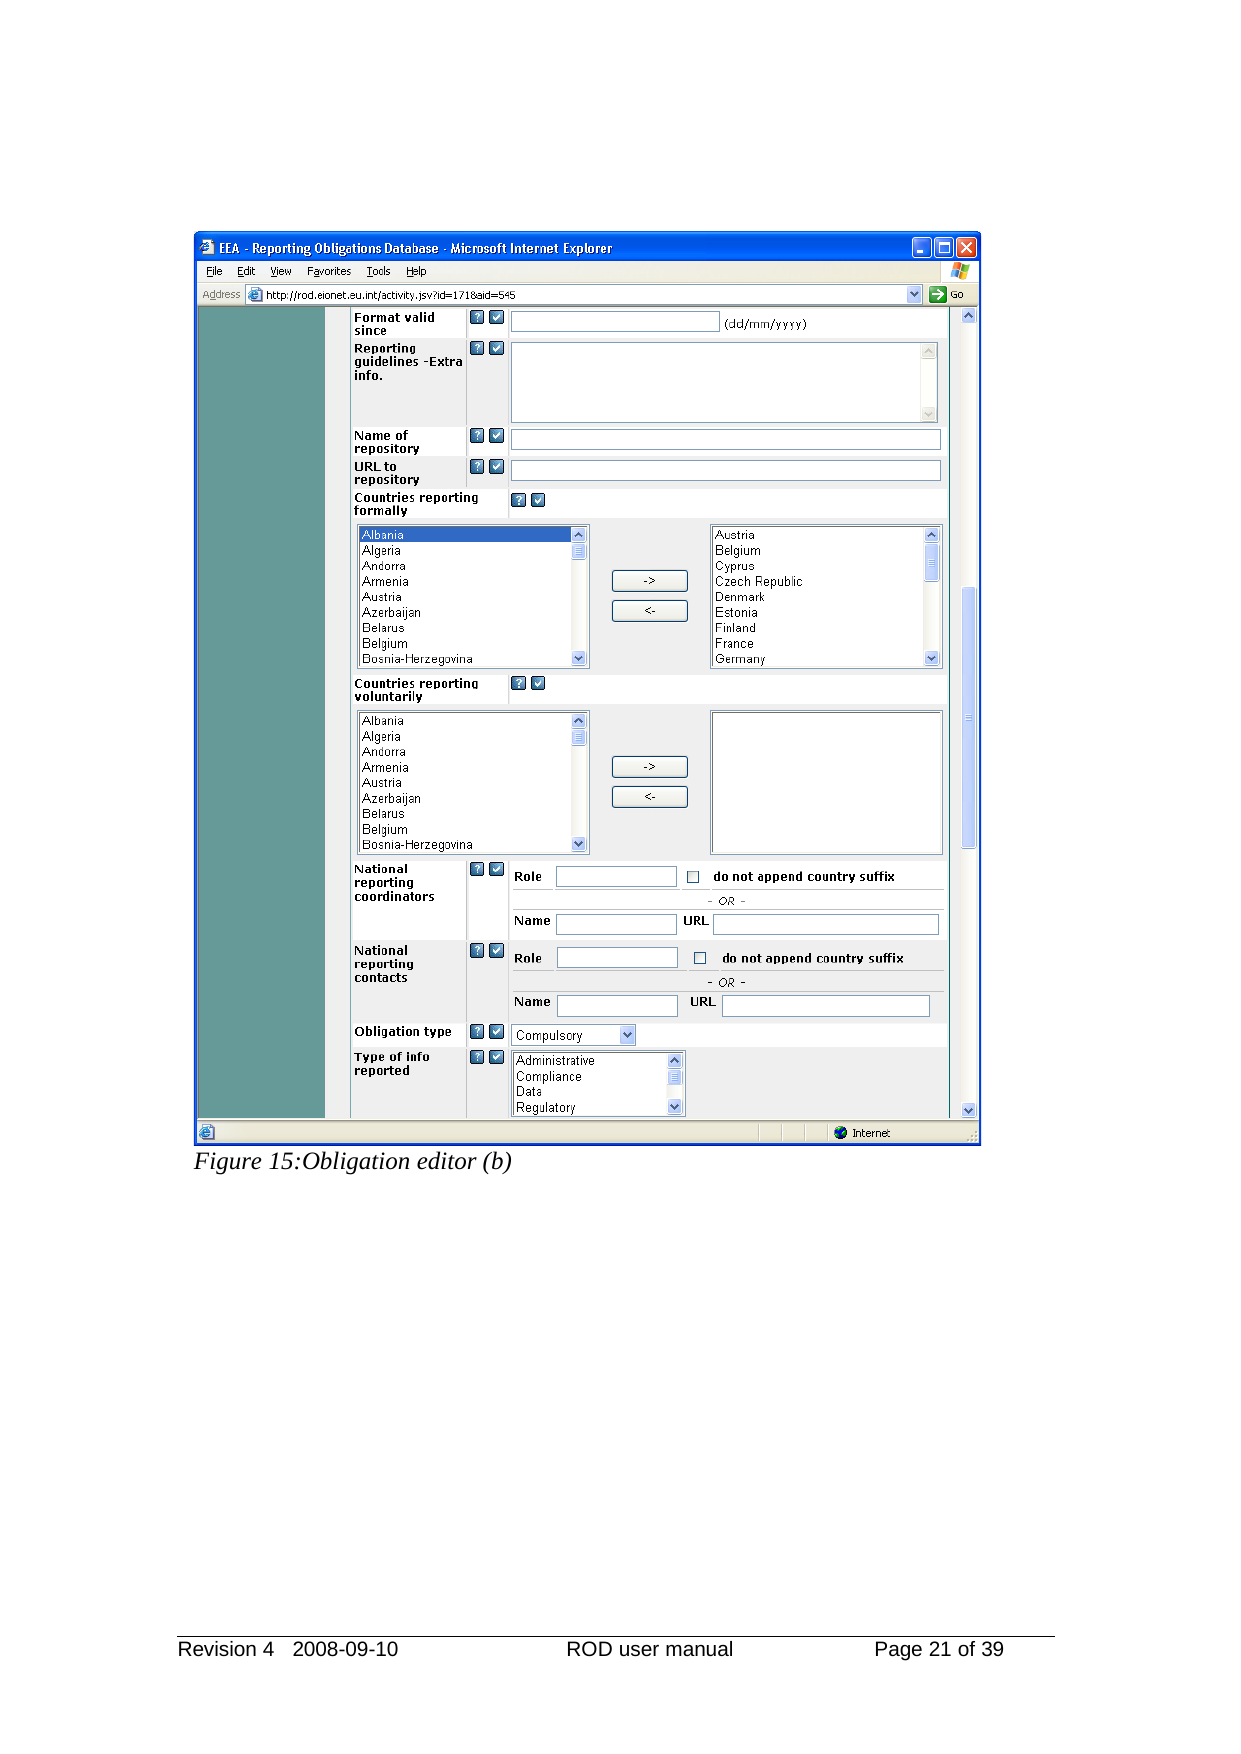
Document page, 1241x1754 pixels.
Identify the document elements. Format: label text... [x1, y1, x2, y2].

text Figure 15:Obligation editor (b) [194, 1146, 981, 1175]
picture [193, 231, 982, 1146]
